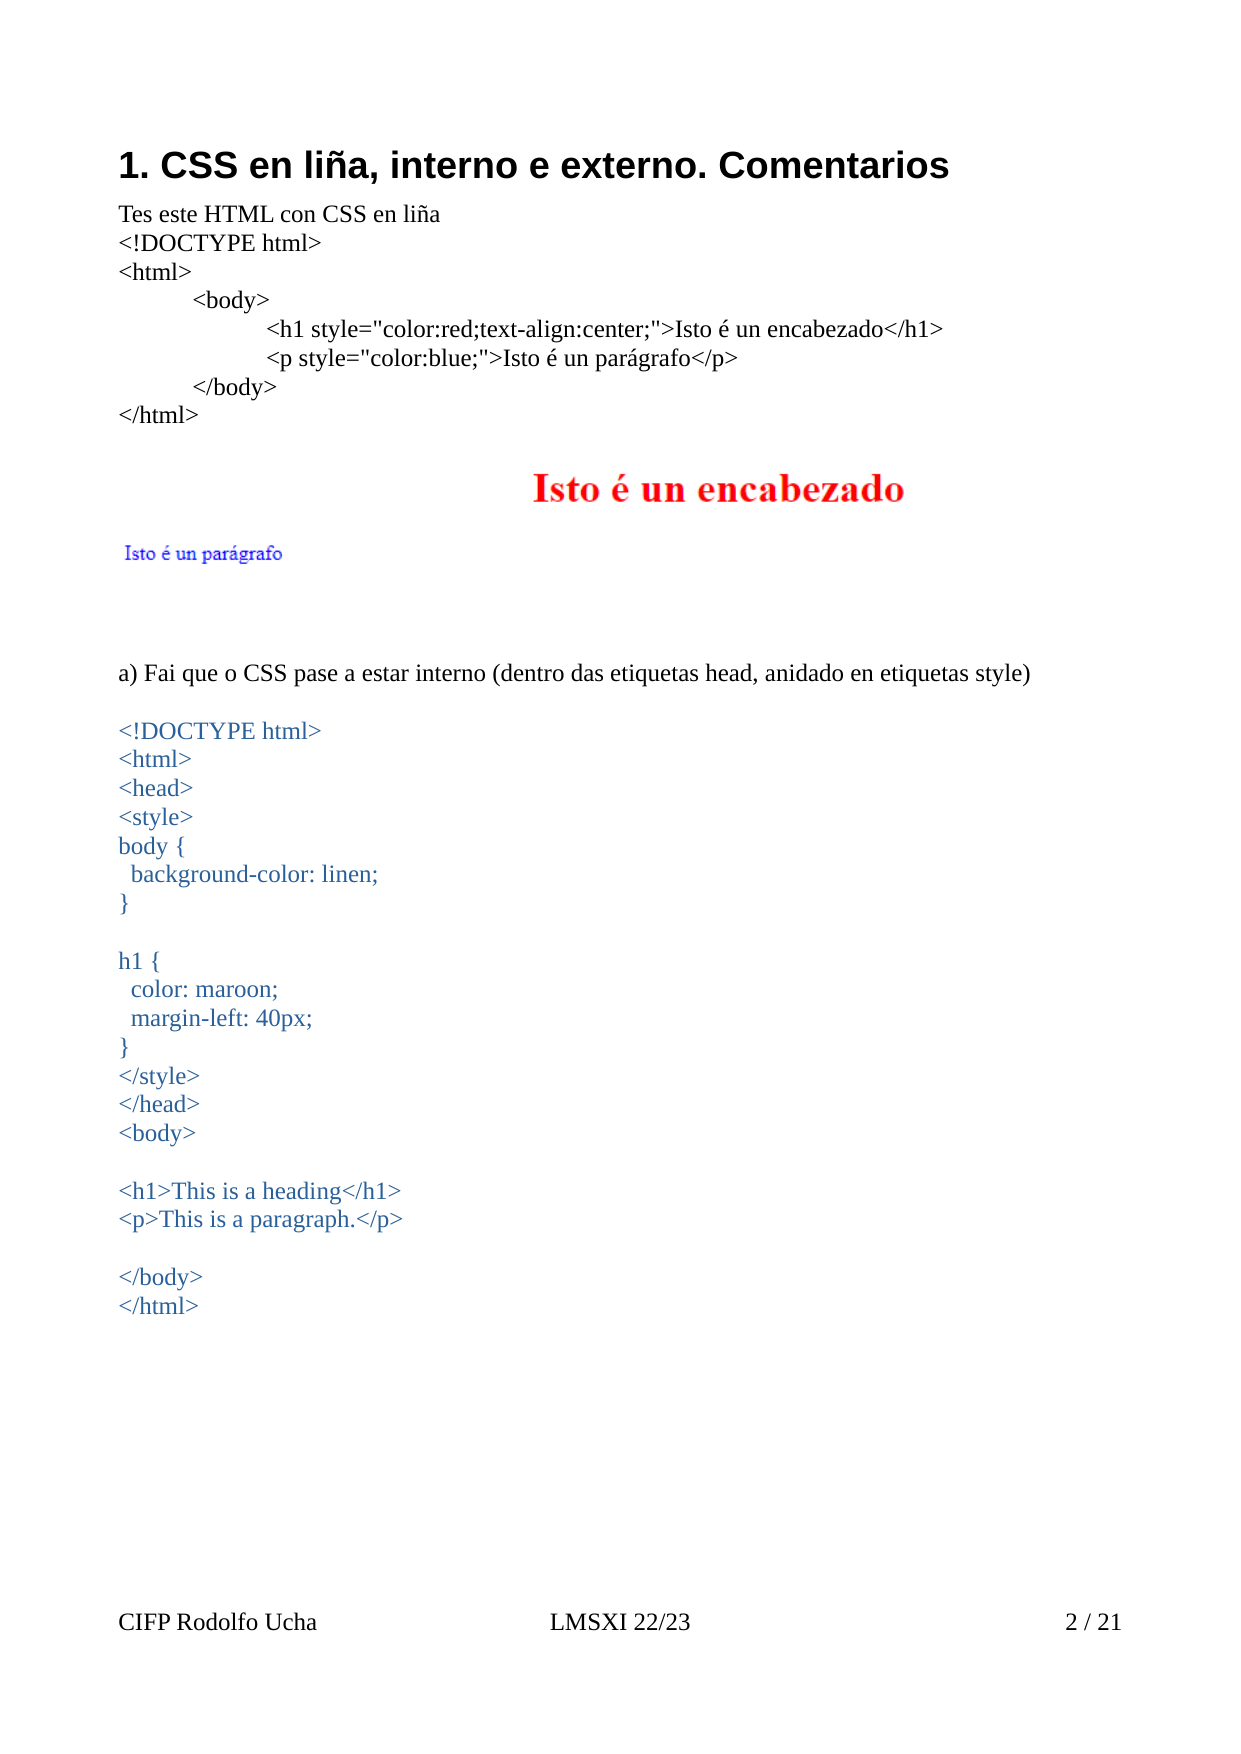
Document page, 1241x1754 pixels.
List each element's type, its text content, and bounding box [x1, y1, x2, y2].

text Tes este HTML con CSS en liña [118, 199, 1122, 228]
text background-color: linen; [118, 859, 1122, 888]
text color: maroon; [118, 974, 1122, 1003]
text body { [118, 831, 1122, 859]
text <p style="color:blue;">Isto é un parágrafo</p> [118, 343, 1122, 372]
text <h1 style="color:red;text-align:center;">Isto é un encabezado</h1> [118, 314, 1122, 343]
text } [118, 888, 1122, 917]
text <h1>This is a heading</h1> [118, 1176, 1122, 1204]
text margin-left: 40px; [118, 1003, 1122, 1032]
text </html> [118, 401, 1122, 429]
text a) Fai que o CSS pase a estar interno (dentro das etiquetas head, anidado en etiquetas style) [118, 658, 1122, 687]
picture [118, 458, 1123, 601]
text </body> [118, 1262, 1122, 1291]
text </style> [118, 1061, 1122, 1089]
subtitle 1. CSS en liña, interno e externo. Comentarios [118, 143, 1122, 187]
text <body> [118, 1118, 1122, 1147]
text <html> [118, 744, 1122, 773]
text <html> [118, 257, 1122, 286]
text <body> [118, 286, 1122, 314]
text <style> [118, 802, 1122, 831]
text <!DOCTYPE html> [118, 228, 1122, 257]
text </html> [118, 1291, 1122, 1319]
text </head> [118, 1089, 1122, 1118]
text </body> [118, 372, 1122, 401]
text <p>This is a paragraph.</p> [118, 1204, 1122, 1233]
text } [118, 1032, 1122, 1061]
text h1 { [118, 946, 1122, 974]
text <!DOCTYPE html> [118, 716, 1122, 744]
text <head> [118, 773, 1122, 802]
